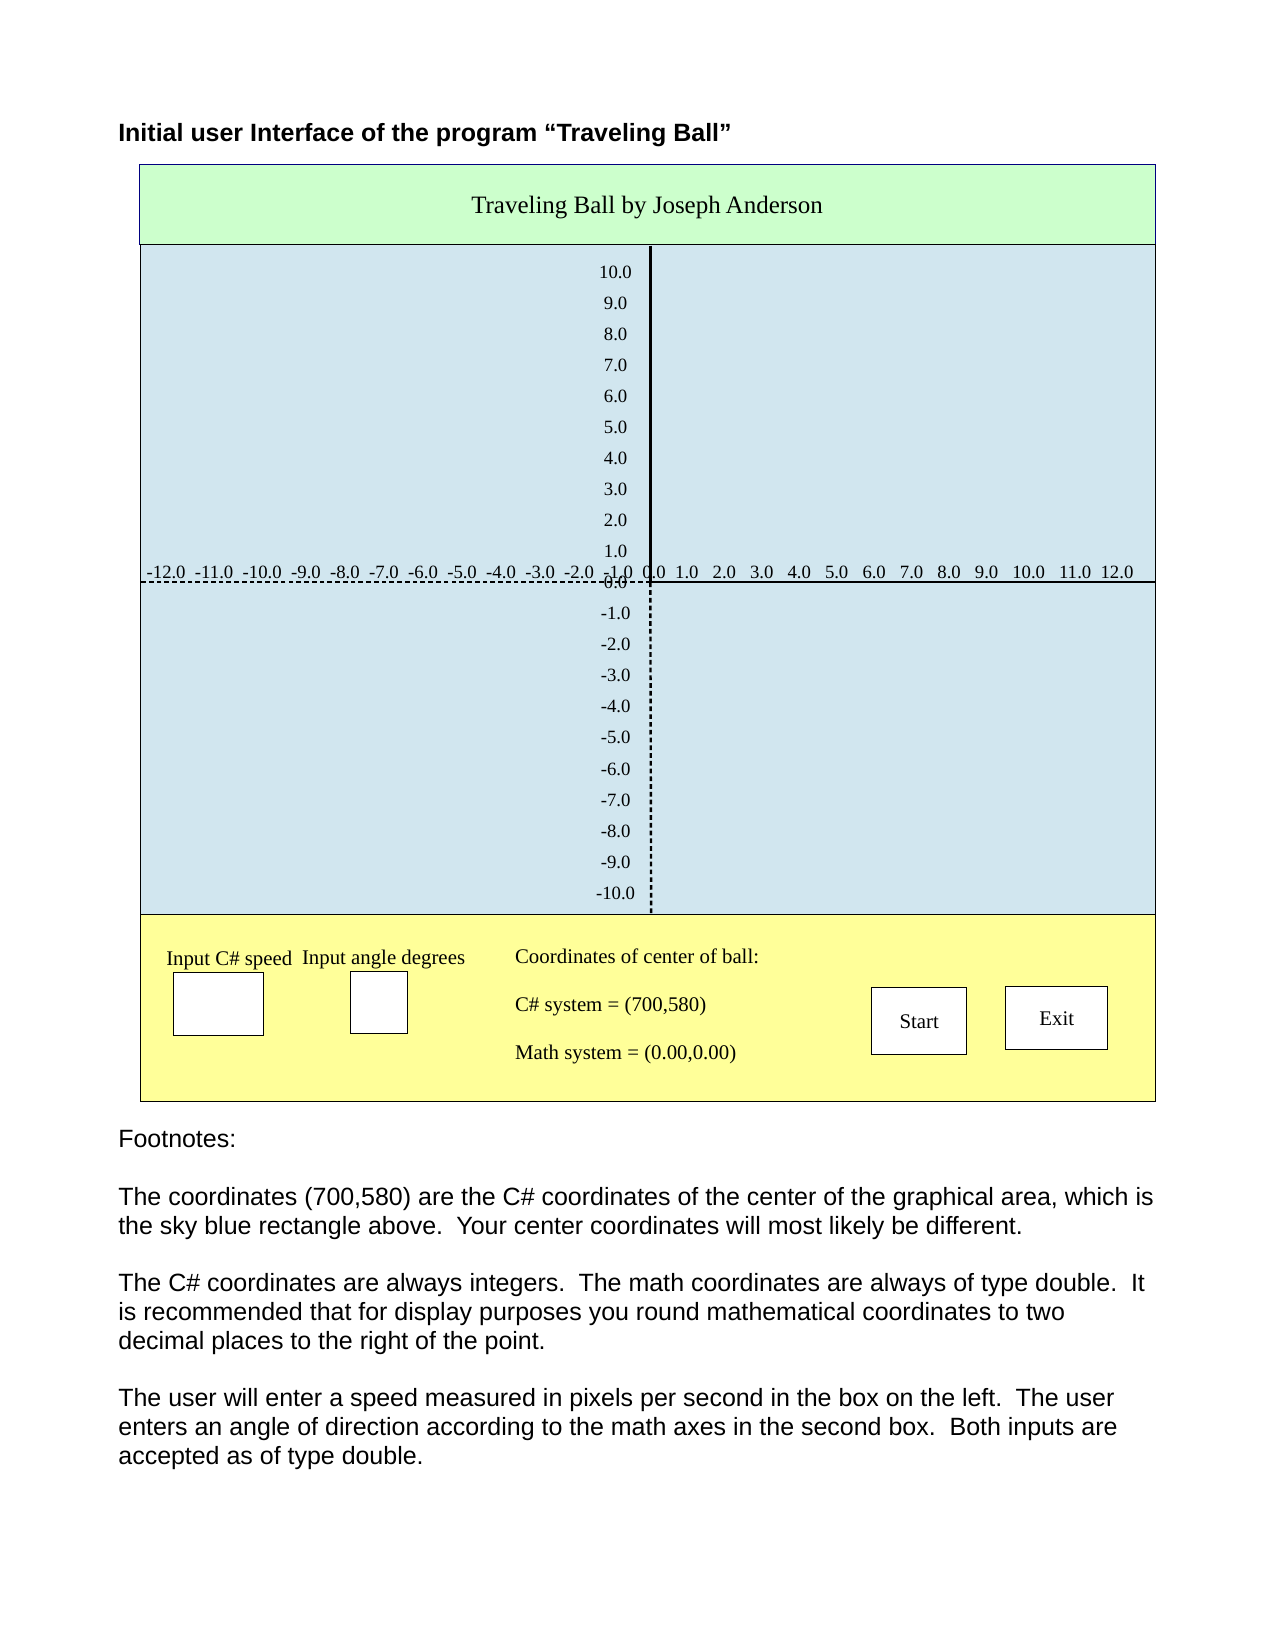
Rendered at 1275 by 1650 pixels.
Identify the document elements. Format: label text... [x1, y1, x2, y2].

text Initial user Interface of the program “Traveling Ball” [118, 118, 1157, 147]
text Footnotes: [118, 1124, 1157, 1153]
text The coordinates (700,580) are the C# coordinates of the center of the graphical area, which is the sky blue rectangle above. Your center coordinates will most likely be different. [118, 1182, 1157, 1239]
text The C# coordinates are always integers. The math coordinates are always of type double. It is recommended that for display purposes you round mathematical coordinates to two decimal places to the right of the point. [118, 1268, 1157, 1354]
text The user will enter a speed measured in pixels per second in the box on the left. The user enters an angle of direction according to the math axes in the second box. Both inputs are accepted as of type double. [118, 1383, 1157, 1469]
